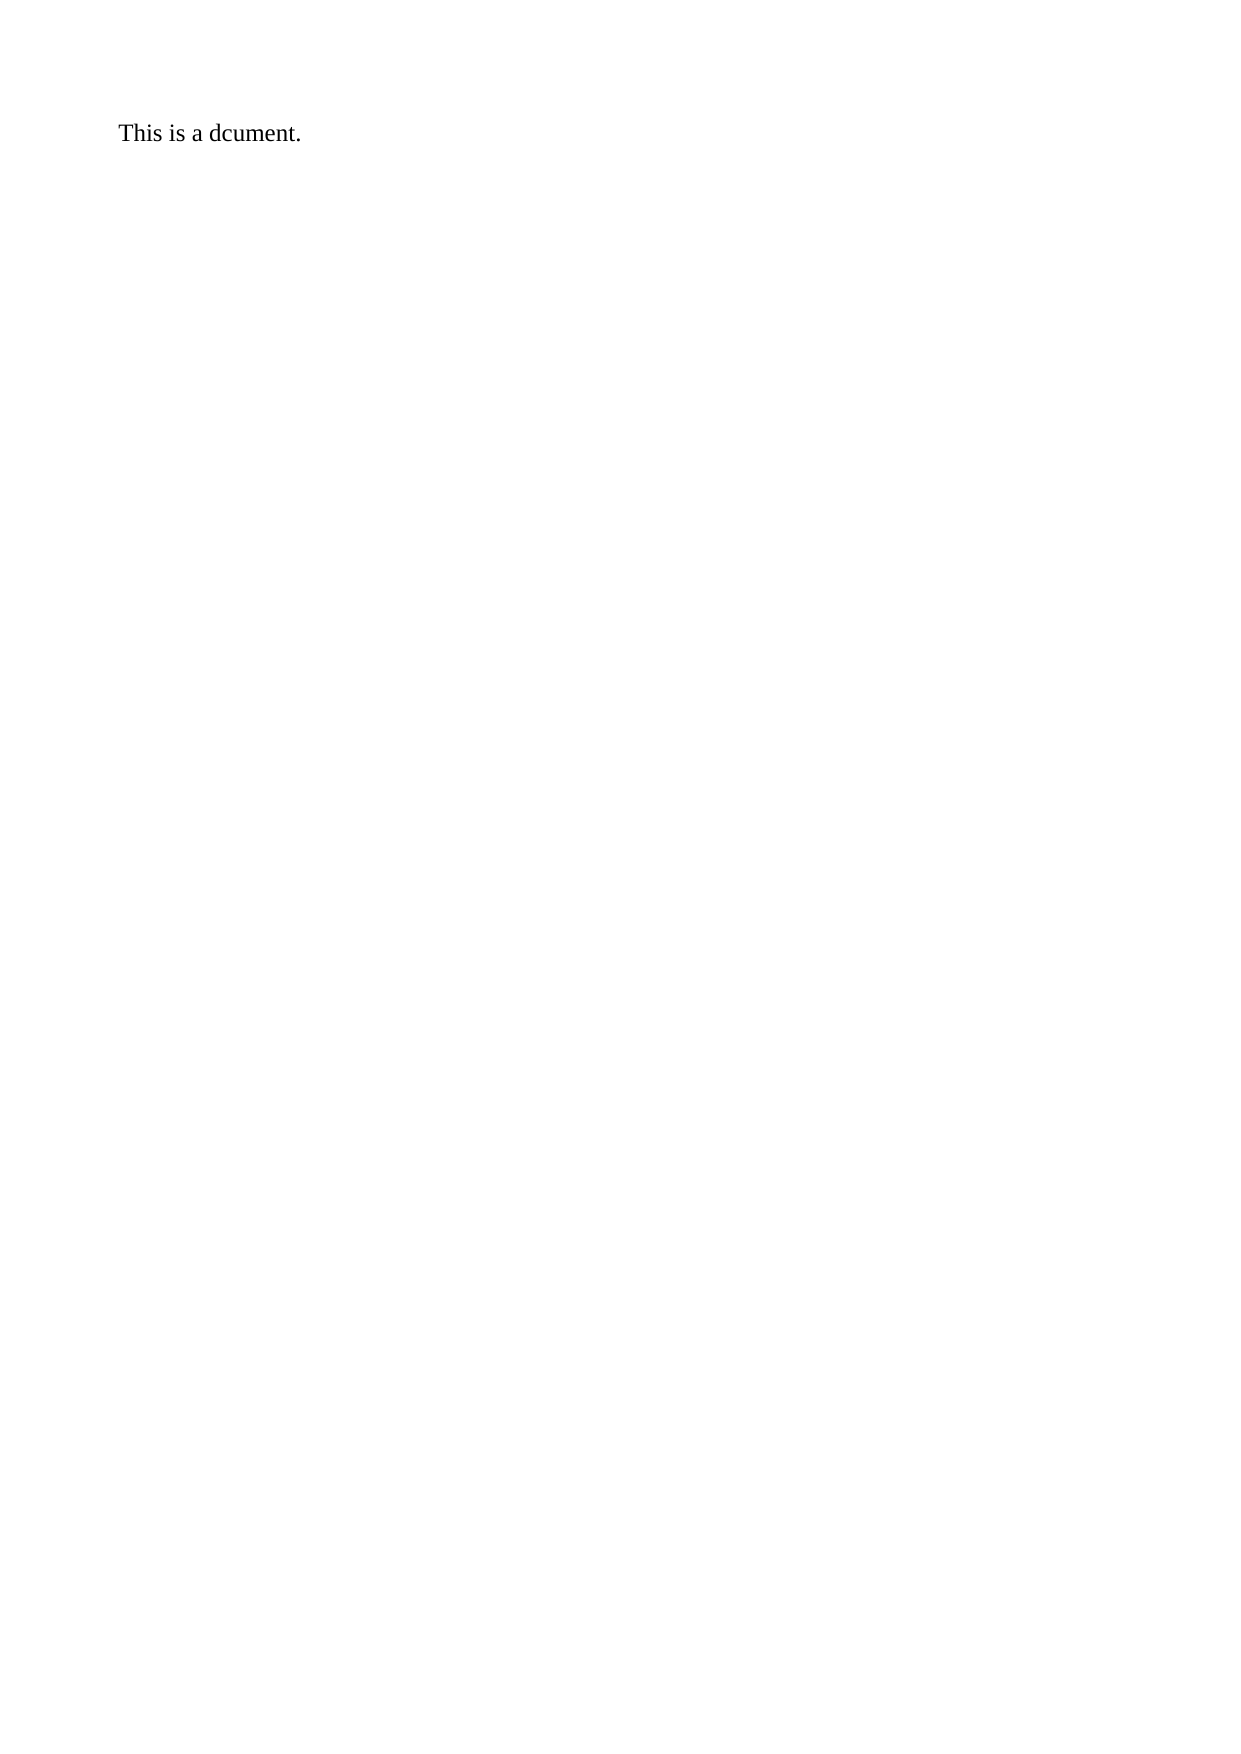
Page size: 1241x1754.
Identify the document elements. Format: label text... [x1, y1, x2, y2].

text This is a dcument. [118, 118, 1122, 147]
